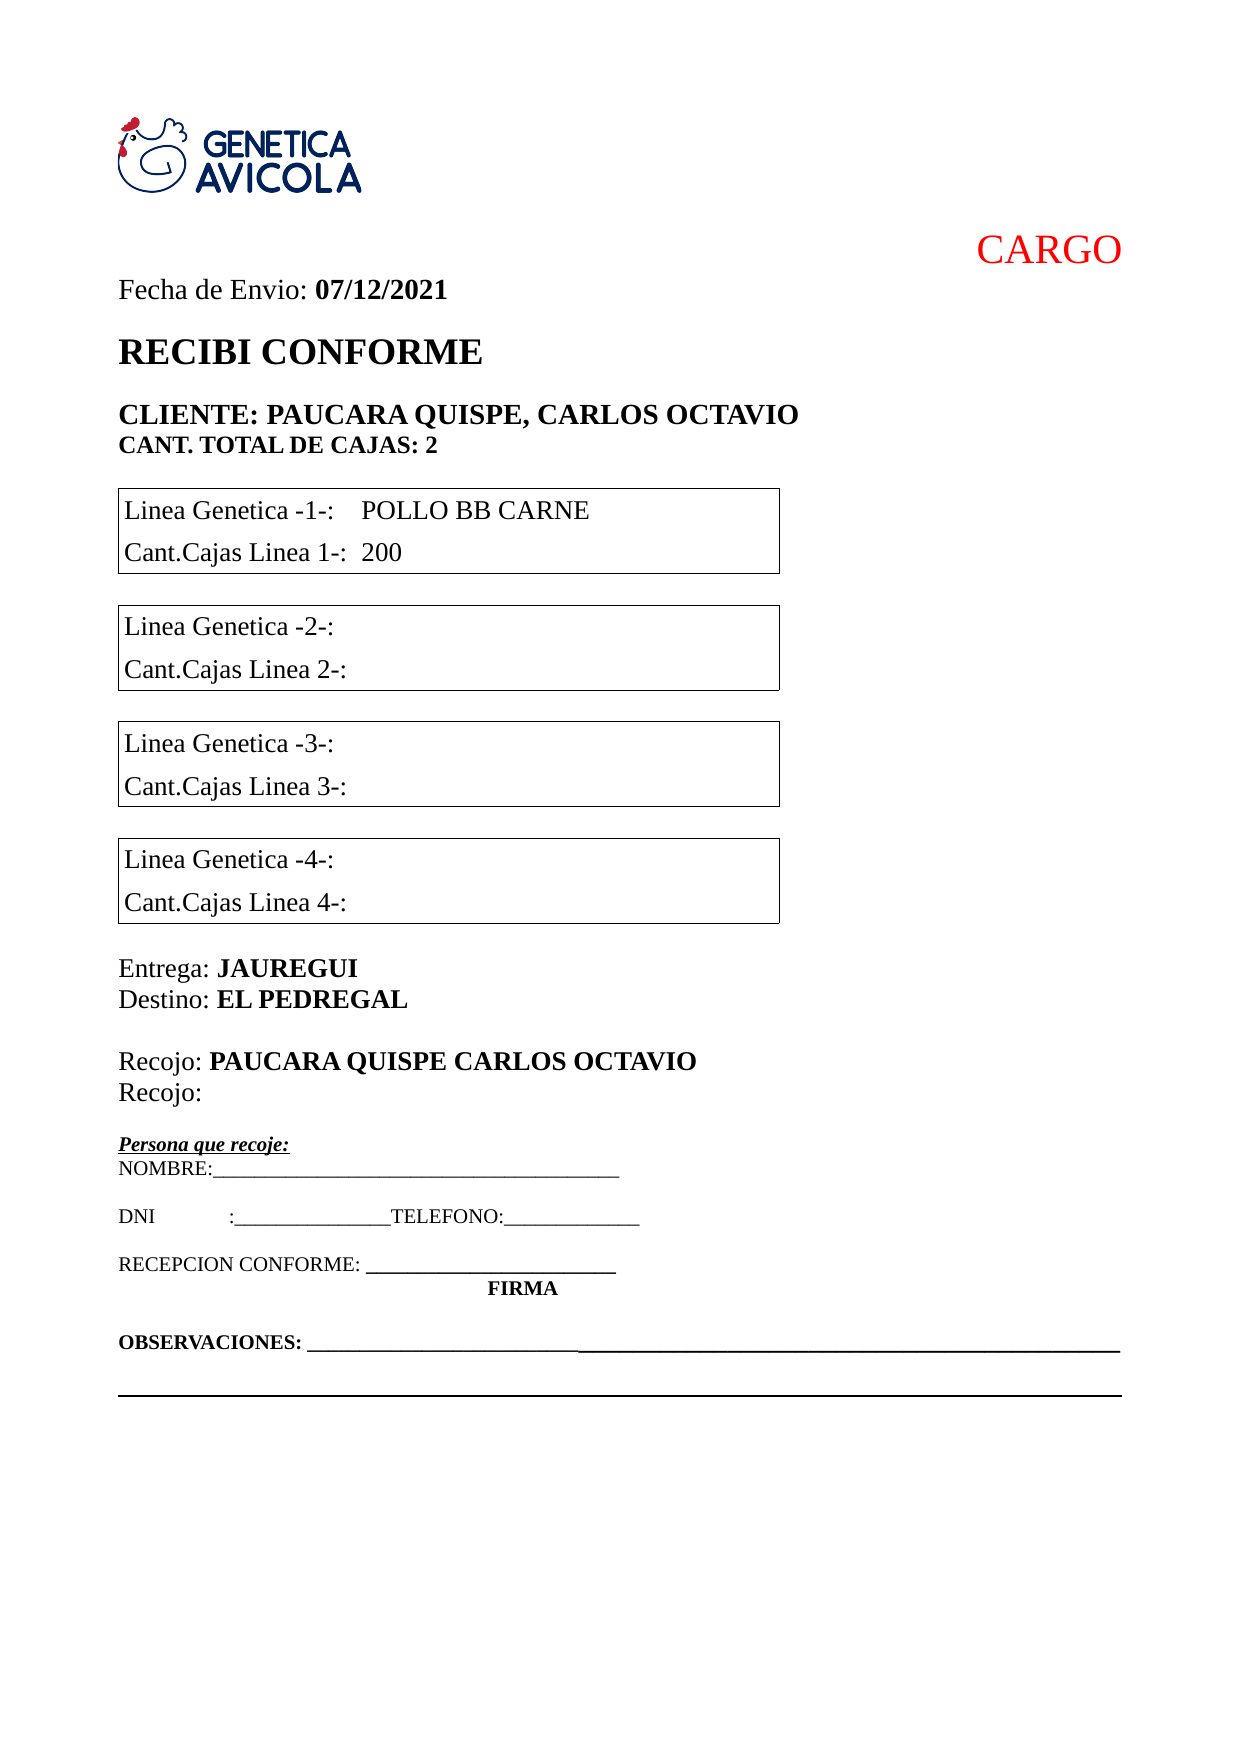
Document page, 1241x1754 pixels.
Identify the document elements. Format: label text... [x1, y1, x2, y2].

table_cell [356, 606, 779, 647]
text CARGO [118, 224, 1122, 272]
table_cell Linea Genetica -3-: [119, 722, 356, 764]
table_cell Cant.Cajas Linea 2-: [119, 647, 356, 690]
table_cell Linea Genetica -4-: [119, 839, 356, 880]
text RECEPCION CONFORME: ________________________ [118, 1252, 1122, 1276]
table_cell 200 [356, 531, 779, 573]
table_cell [356, 722, 779, 764]
table_cell Linea Genetica -2-: [119, 606, 356, 647]
table_header Linea Genetica -1-: [119, 489, 356, 531]
text Persona que recoje: [118, 1132, 1122, 1156]
table_cell [356, 764, 779, 806]
text DNI :_______________TELEFONO:_____________ [118, 1204, 1122, 1228]
text FIRMA [118, 1276, 1122, 1300]
table_cell [118, 807, 356, 838]
text Fecha de Envio: 07/12/2021 [118, 272, 1122, 306]
text NOMBRE:_______________________________________ [118, 1156, 1122, 1180]
table_cell Cant.Cajas Linea 1-: [119, 531, 356, 573]
text Recojo: [118, 1076, 1122, 1108]
table_header POLLO BB CARNE [356, 489, 779, 531]
table_cell [356, 647, 779, 690]
text OBSERVACIONES: __________________________________________________________________ [118, 1324, 1122, 1355]
picture [117, 117, 362, 193]
table_cell Cant.Cajas Linea 3-: [119, 764, 356, 806]
text CLIENTE: PAUCARA QUISPE, CARLOS OCTAVIO [118, 397, 1122, 431]
text RECIBI CONFORME [118, 330, 1122, 373]
text Recojo: PAUCARA QUISPE CARLOS OCTAVIO [118, 1045, 1122, 1076]
table_cell [356, 880, 779, 923]
table_cell [356, 807, 779, 838]
text Destino: EL PEDREGAL [118, 983, 1122, 1014]
table_cell [118, 574, 356, 604]
table_cell [356, 574, 779, 604]
text CANT. TOTAL DE CAJAS: 2 [118, 431, 1122, 459]
text Entrega: JAUREGUI [118, 952, 1122, 983]
table_cell [356, 839, 779, 880]
table_cell [356, 691, 779, 721]
table_cell [118, 691, 356, 721]
table_cell Cant.Cajas Linea 4-: [119, 880, 356, 923]
